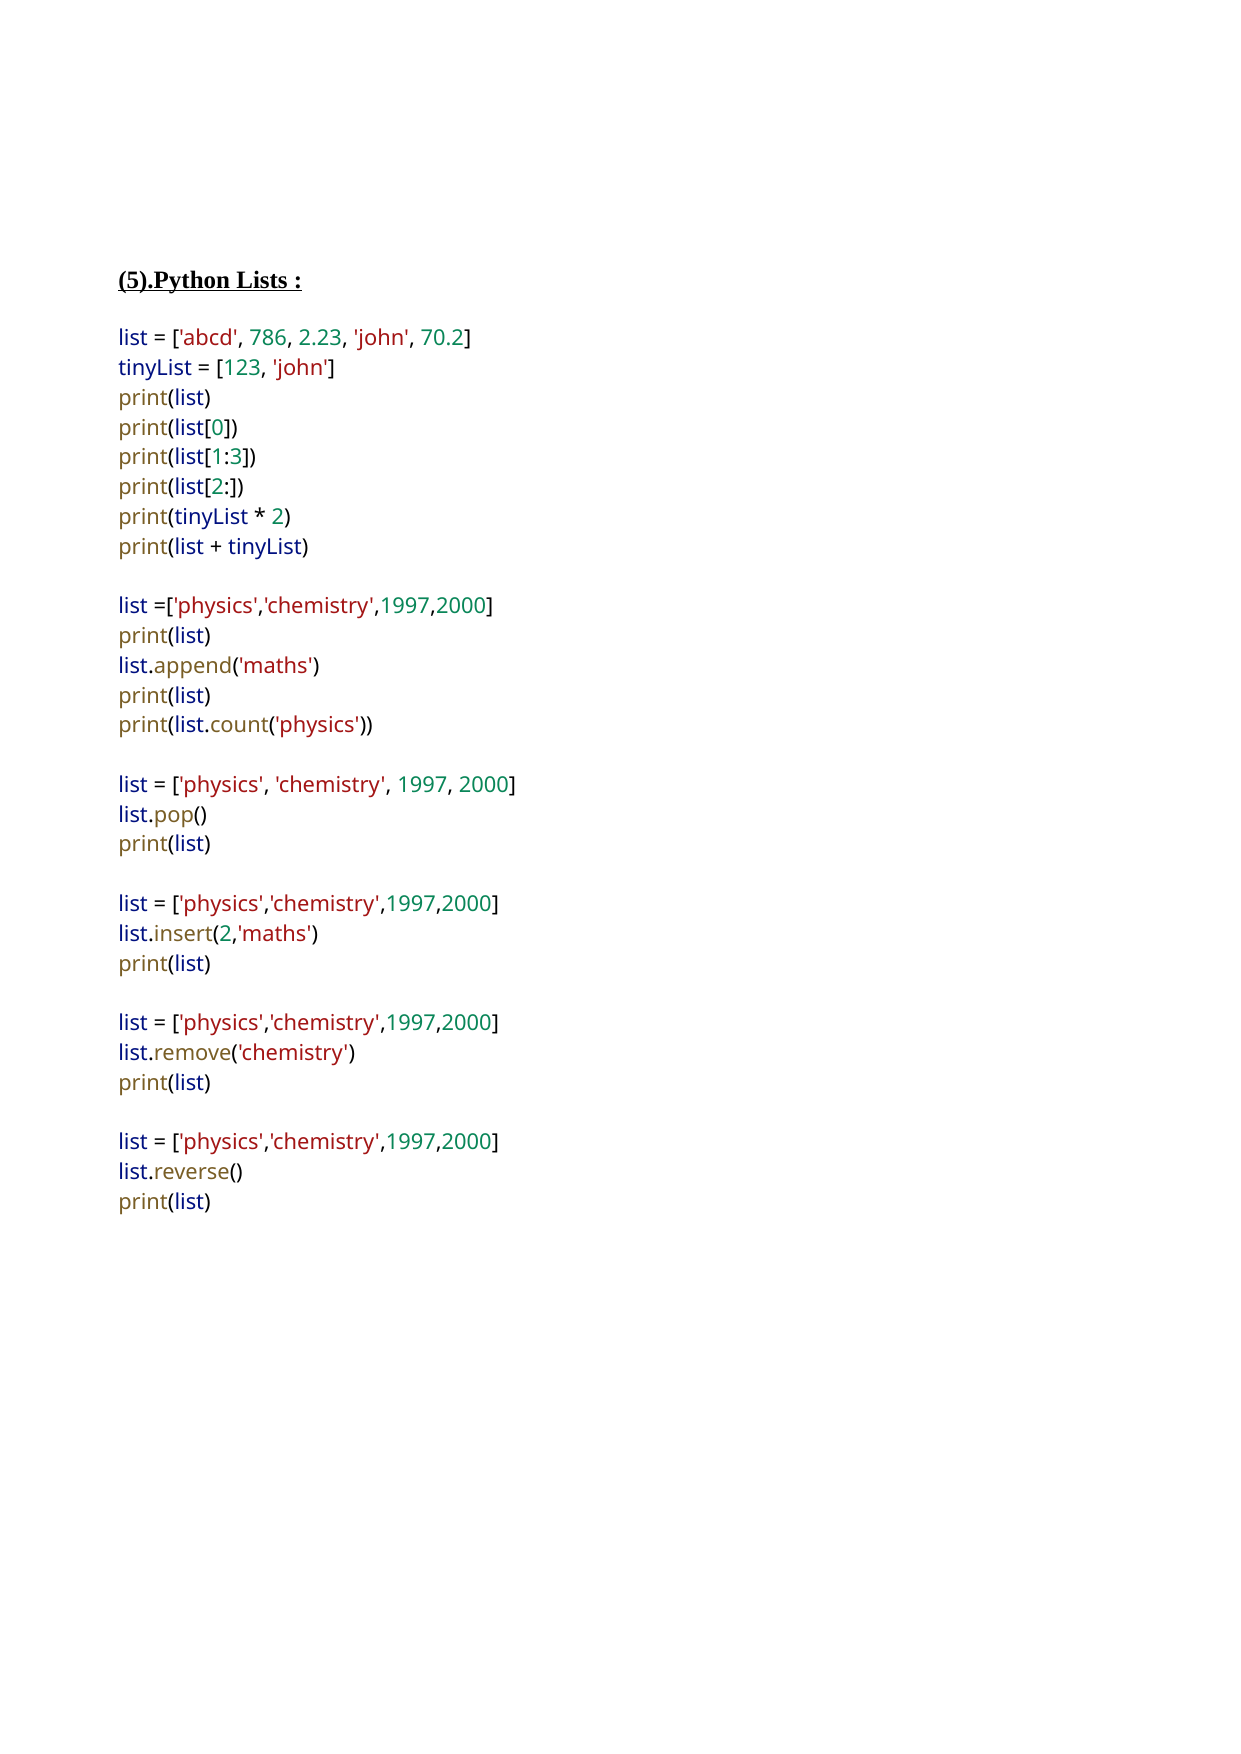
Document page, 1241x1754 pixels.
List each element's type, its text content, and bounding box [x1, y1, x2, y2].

text print(list) [118, 382, 1122, 412]
text print(list) [118, 828, 1122, 858]
text print(list[2:]) [118, 471, 1122, 501]
text print(list + tinyList) [118, 531, 1122, 561]
text list = ['physics','chemistry',1997,2000] [118, 1007, 1122, 1037]
text list = ['physics', 'chemistry', 1997, 2000] [118, 769, 1122, 799]
text list.reverse() [118, 1156, 1122, 1186]
text tinyList = [123, 'john'] [118, 352, 1122, 382]
text print(list) [118, 1186, 1122, 1215]
text print(list[0]) [118, 412, 1122, 441]
text print(tinyList * 2) [118, 501, 1122, 531]
text print(list) [118, 1067, 1122, 1096]
text print(list) [118, 947, 1122, 977]
text list.insert(2,'maths') [118, 918, 1122, 947]
text print(list[1:3]) [118, 441, 1122, 471]
text list.pop() [118, 799, 1122, 828]
text list = ['physics','chemistry',1997,2000] [118, 888, 1122, 918]
text list.remove('chemistry') [118, 1037, 1122, 1067]
text print(list.count('physics')) [118, 709, 1122, 739]
text print(list) [118, 620, 1122, 650]
text list = ['abcd', 786, 2.23, 'john', 70.2] [118, 322, 1122, 352]
text (5).Python Lists : [118, 265, 1122, 293]
text list =['physics','chemistry',1997,2000] [118, 590, 1122, 620]
text list = ['physics','chemistry',1997,2000] [118, 1126, 1122, 1156]
text list.append('maths') [118, 650, 1122, 679]
text print(list) [118, 679, 1122, 709]
